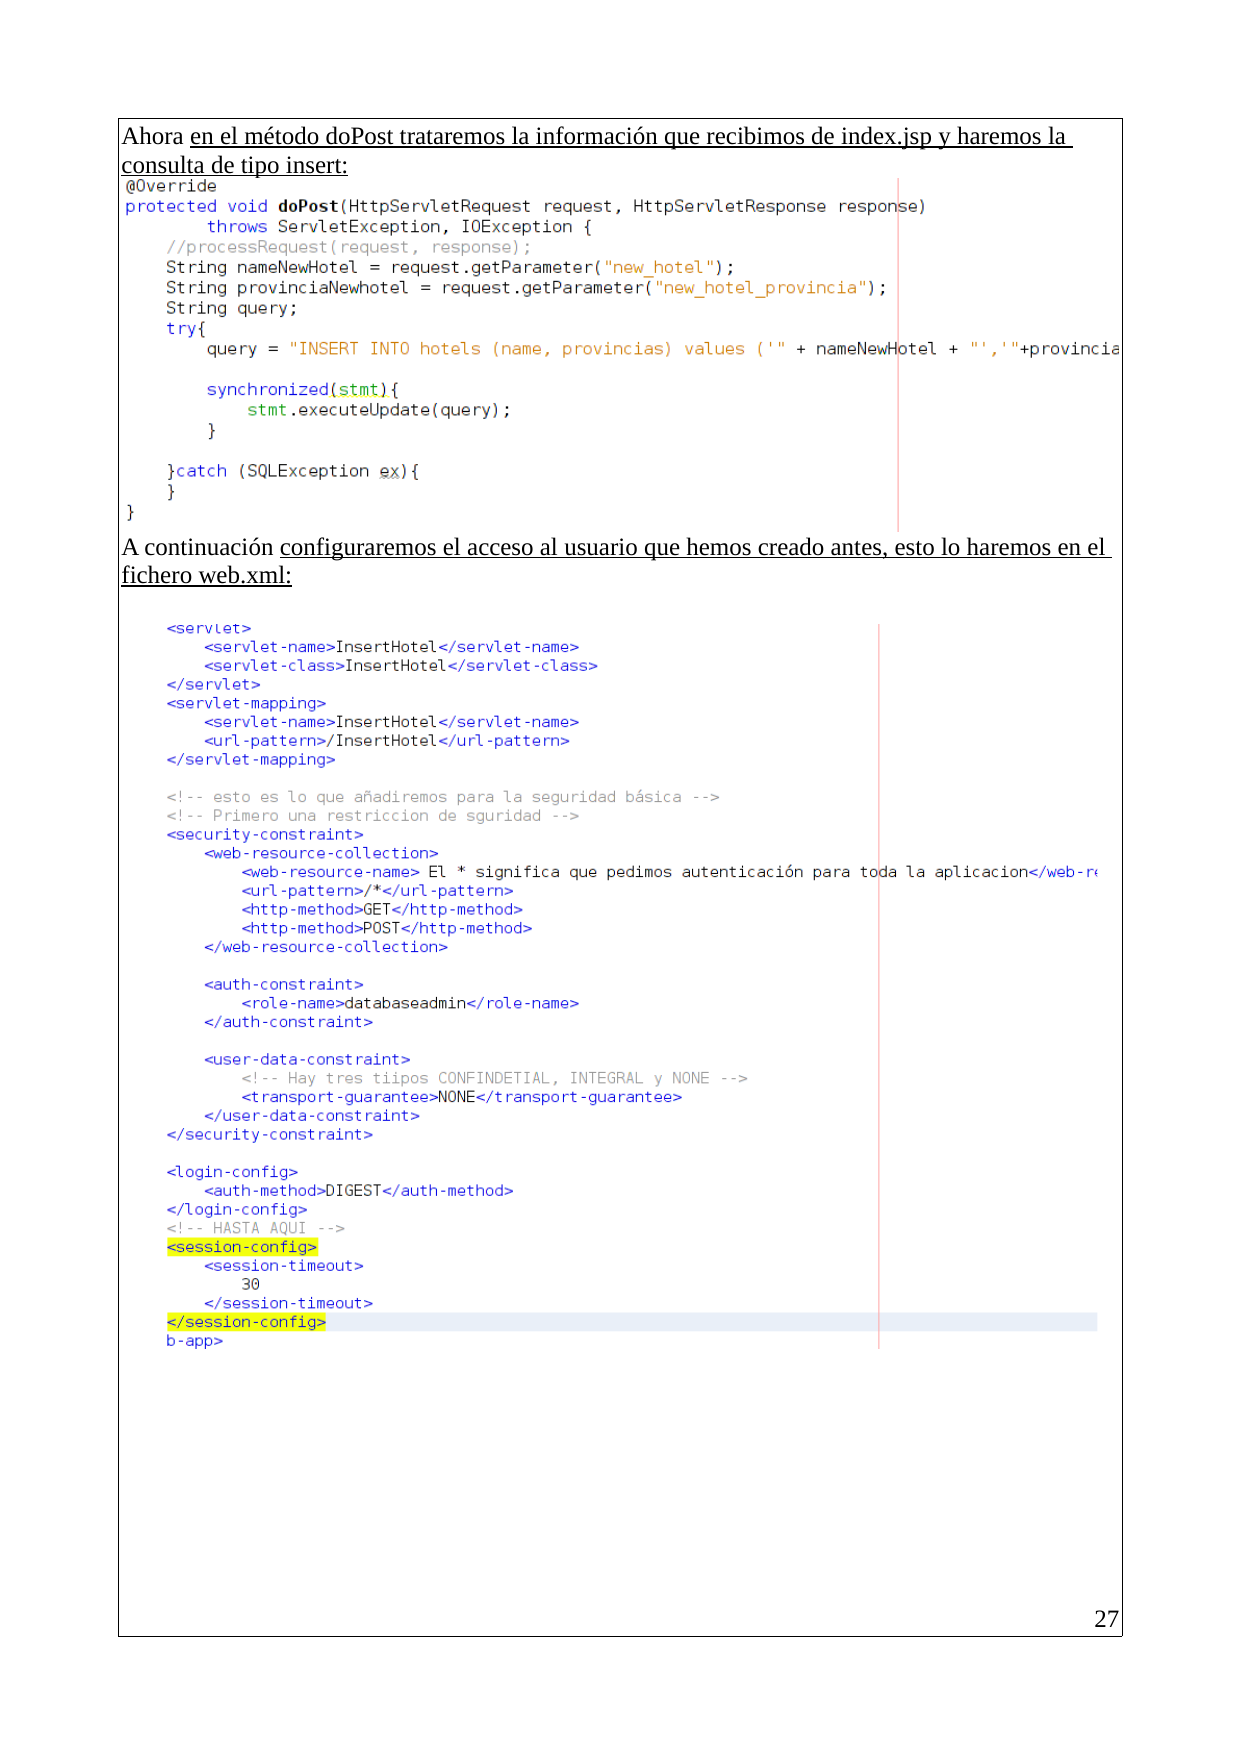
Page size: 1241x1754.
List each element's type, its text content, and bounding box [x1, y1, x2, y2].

picture [157, 624, 1098, 1349]
picture [121, 178, 1119, 532]
text Ahora en el método doPost trataremos la información que recibimos de index.jsp y haremos la consulta de tipo insert: [121, 121, 1119, 178]
text A continuación configuraremos el acceso al usuario que hemos creado antes, esto lo haremos en el fichero web.xml: [121, 532, 1119, 589]
